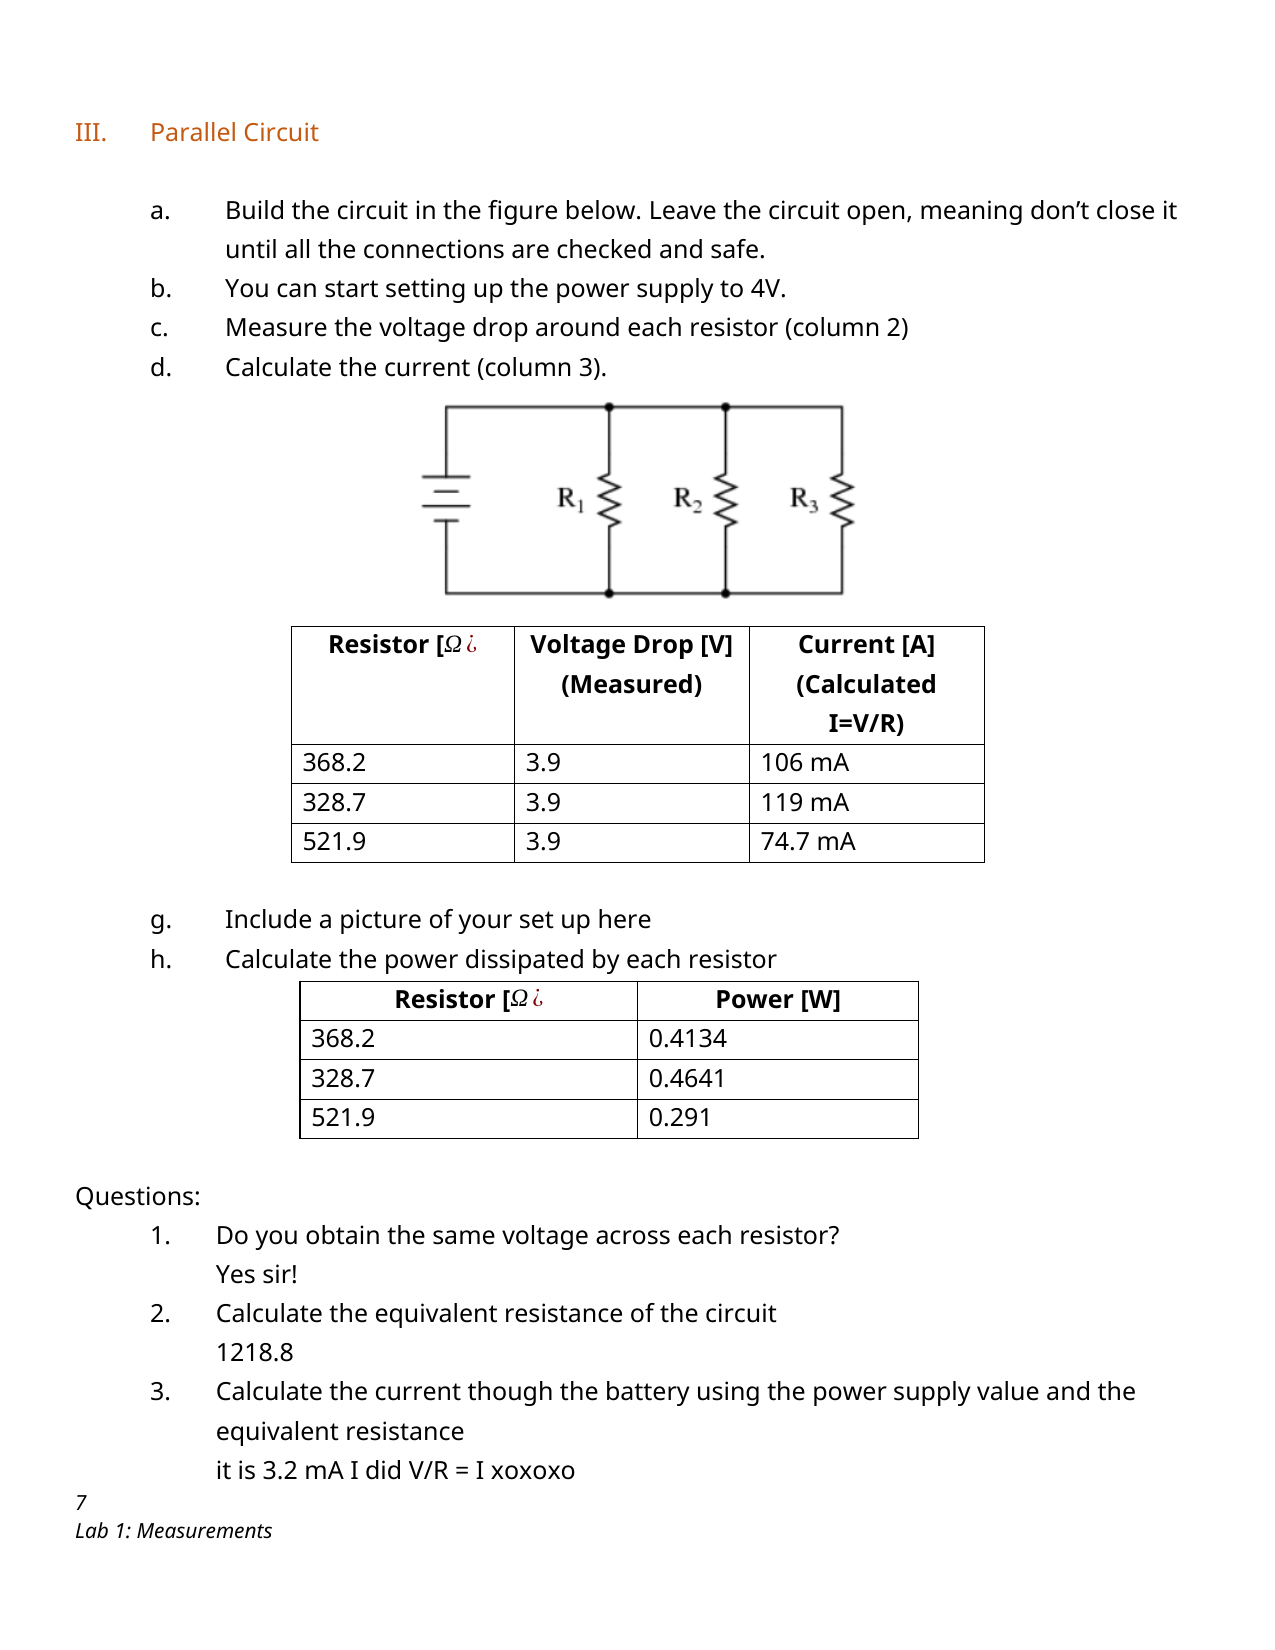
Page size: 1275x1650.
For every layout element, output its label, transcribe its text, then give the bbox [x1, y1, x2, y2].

list You can start setting up the power supply to 4V. [150, 271, 1200, 305]
table_cell 3.9 [515, 784, 749, 823]
table_cell 328.7 [292, 784, 514, 823]
table_cell 0.4134 [638, 1021, 918, 1059]
table_cell 368.2 [292, 745, 514, 783]
table_header Resistor [ [301, 982, 637, 1020]
list Build the circuit in the figure below. Leave the circuit open, meaning don’t close it until all the connections are checked and safe. [150, 192, 1200, 266]
table_cell 3.9 [515, 745, 749, 783]
table_header Voltage Drop [V] (Measured) [515, 627, 749, 744]
text Questions: [75, 1178, 1200, 1212]
list 1218.8 [150, 1335, 1200, 1369]
list Yes sir! [150, 1257, 1200, 1291]
table_header Power [W] [638, 982, 918, 1020]
list Do you obtain the same voltage across each resistor? [150, 1217, 1200, 1251]
table_cell 521.9 [292, 824, 514, 862]
table_cell 106 mA [750, 745, 984, 783]
list Include a picture of your set up here [150, 902, 1200, 936]
picture [403, 388, 872, 622]
list Measure the voltage drop around each resistor (column 2) [150, 310, 1200, 344]
table_cell 368.2 [301, 1021, 637, 1059]
table_cell 328.7 [301, 1060, 637, 1099]
list Calculate the current (column 3). [150, 349, 1200, 383]
list Calculate the equivalent resistance of the circuit [150, 1296, 1200, 1330]
table_header Current [A] (Calculated I=V/R) [750, 627, 984, 744]
table_header Resistor [ [292, 627, 514, 744]
list Parallel Circuit [75, 114, 1200, 148]
list it is 3.2 mA I did V/R = I xoxoxo [150, 1452, 1200, 1486]
table_cell 119 mA [750, 784, 984, 823]
table_cell 0.4641 [638, 1060, 918, 1099]
list Calculate the power dissipated by each resistor [150, 941, 1200, 975]
list Calculate the current though the battery using the power supply value and the equivalent resistance [150, 1374, 1200, 1447]
table_cell 521.9 [301, 1100, 637, 1138]
table_cell 74.7 mA [750, 824, 984, 862]
table_cell 0.291 [638, 1100, 918, 1138]
table_cell 3.9 [515, 824, 749, 862]
